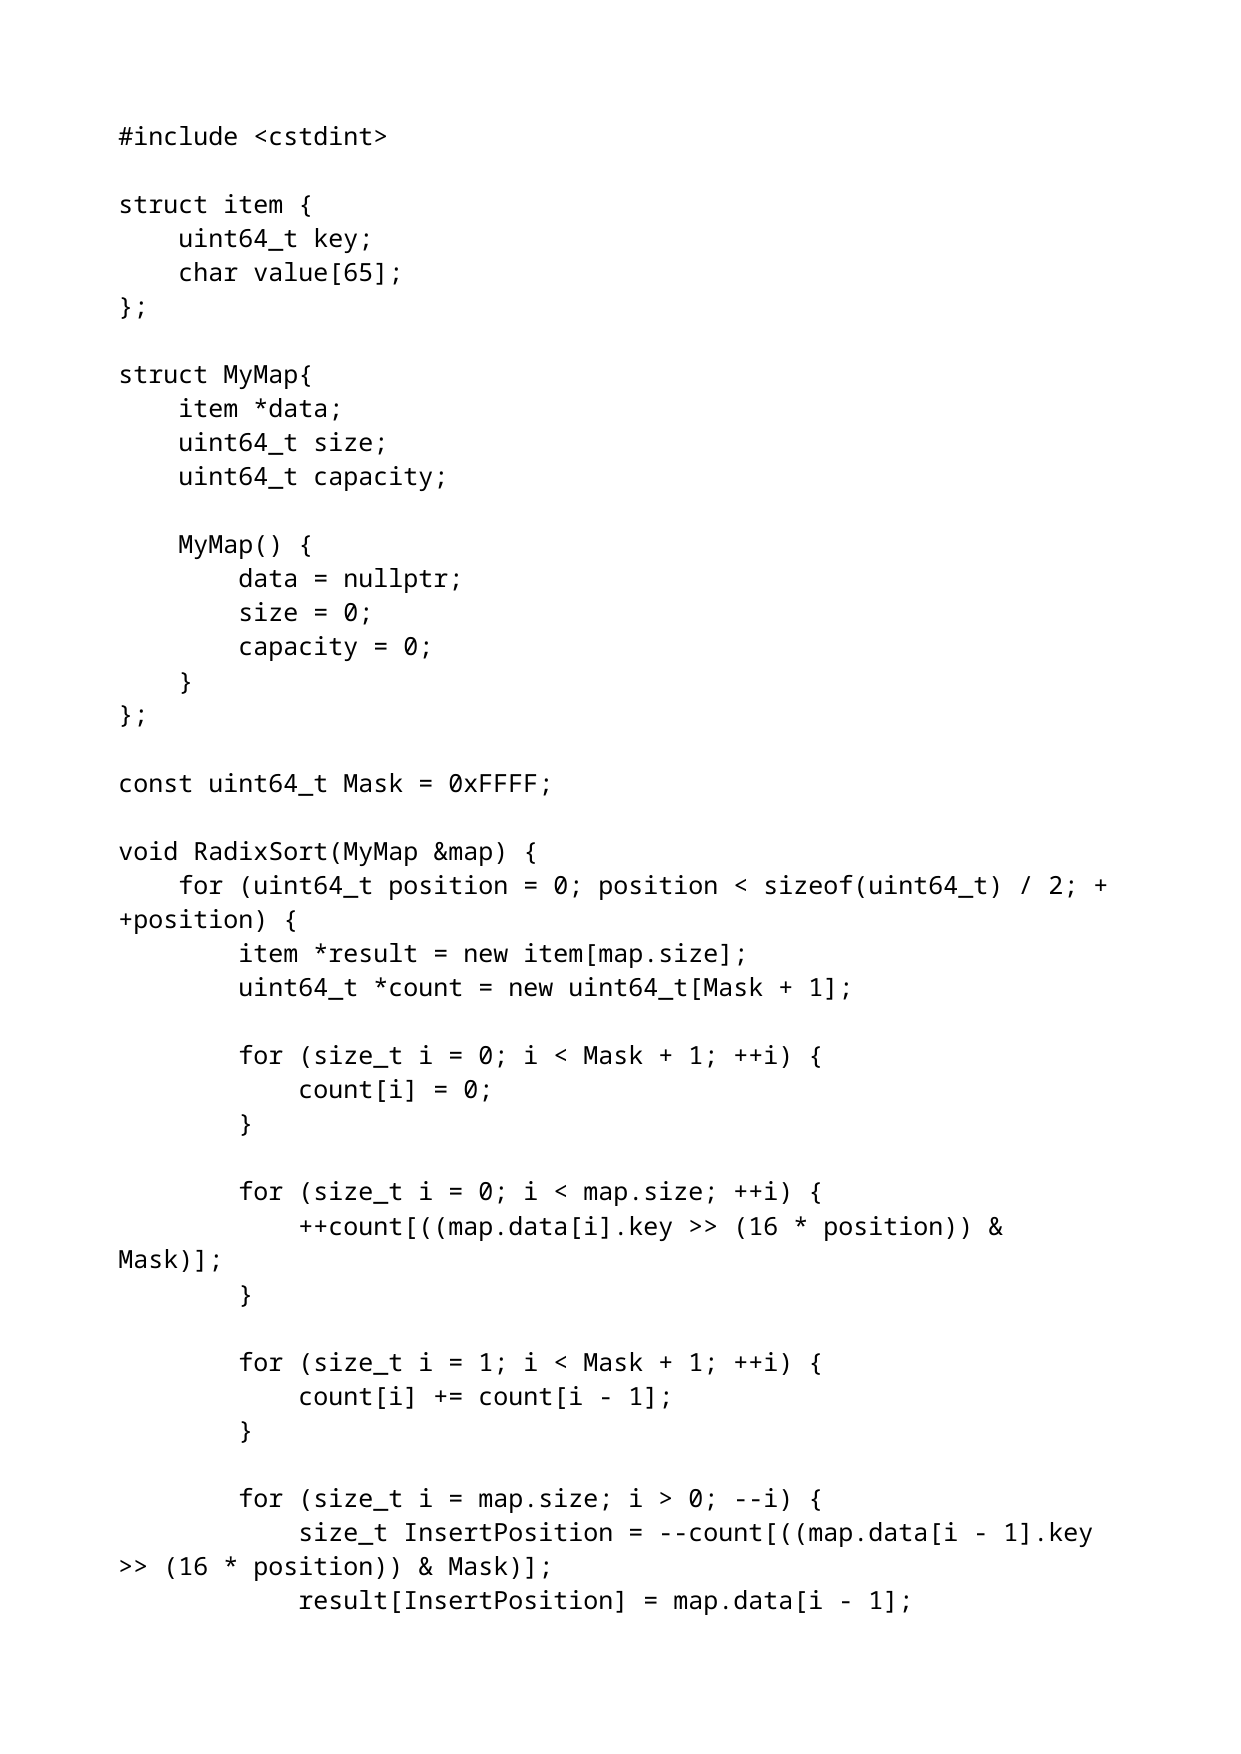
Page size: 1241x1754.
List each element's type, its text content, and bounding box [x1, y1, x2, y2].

text } [118, 1276, 1122, 1310]
text struct MyMap{ [118, 357, 1122, 391]
text count[i] += count[i - 1]; [118, 1378, 1122, 1412]
text for (size_t i = map.size; i > 0; --i) { [118, 1481, 1122, 1515]
text result[InsertPosition] = map.data[i - 1]; [118, 1583, 1122, 1617]
text MyMap() { [118, 527, 1122, 561]
text uint64_t size; [118, 425, 1122, 459]
text for (size_t i = 0; i < map.size; ++i) { [118, 1174, 1122, 1208]
text } [118, 1106, 1122, 1140]
text void RadixSort(MyMap &map) { [118, 833, 1122, 867]
text for (size_t i = 0; i < Mask + 1; ++i) { [118, 1038, 1122, 1072]
text #include <cstdint> [118, 118, 1122, 152]
text item *result = new item[map.size]; [118, 936, 1122, 970]
text struct item { [118, 186, 1122, 220]
text uint64_t *count = new uint64_t[Mask + 1]; [118, 970, 1122, 1004]
text data = nullptr; [118, 561, 1122, 595]
text }; [118, 697, 1122, 731]
text item *data; [118, 391, 1122, 425]
text for (size_t i = 1; i < Mask + 1; ++i) { [118, 1344, 1122, 1378]
text for (uint64_t position = 0; position < sizeof(uint64_t) / 2; ++position) { [118, 867, 1122, 936]
text capacity = 0; [118, 629, 1122, 663]
text ++count[((map.data[i].key >> (16 * position)) & Mask)]; [118, 1208, 1122, 1276]
text uint64_t capacity; [118, 459, 1122, 493]
text count[i] = 0; [118, 1072, 1122, 1106]
text } [118, 663, 1122, 697]
text } [118, 1412, 1122, 1447]
text }; [118, 288, 1122, 322]
text uint64_t key; [118, 220, 1122, 254]
text size = 0; [118, 595, 1122, 629]
text const uint64_t Mask = 0xFFFF; [118, 765, 1122, 799]
text char value[65]; [118, 254, 1122, 288]
text size_t InsertPosition = --count[((map.data[i - 1].key >> (16 * position)) & Mask)]; [118, 1515, 1122, 1583]
